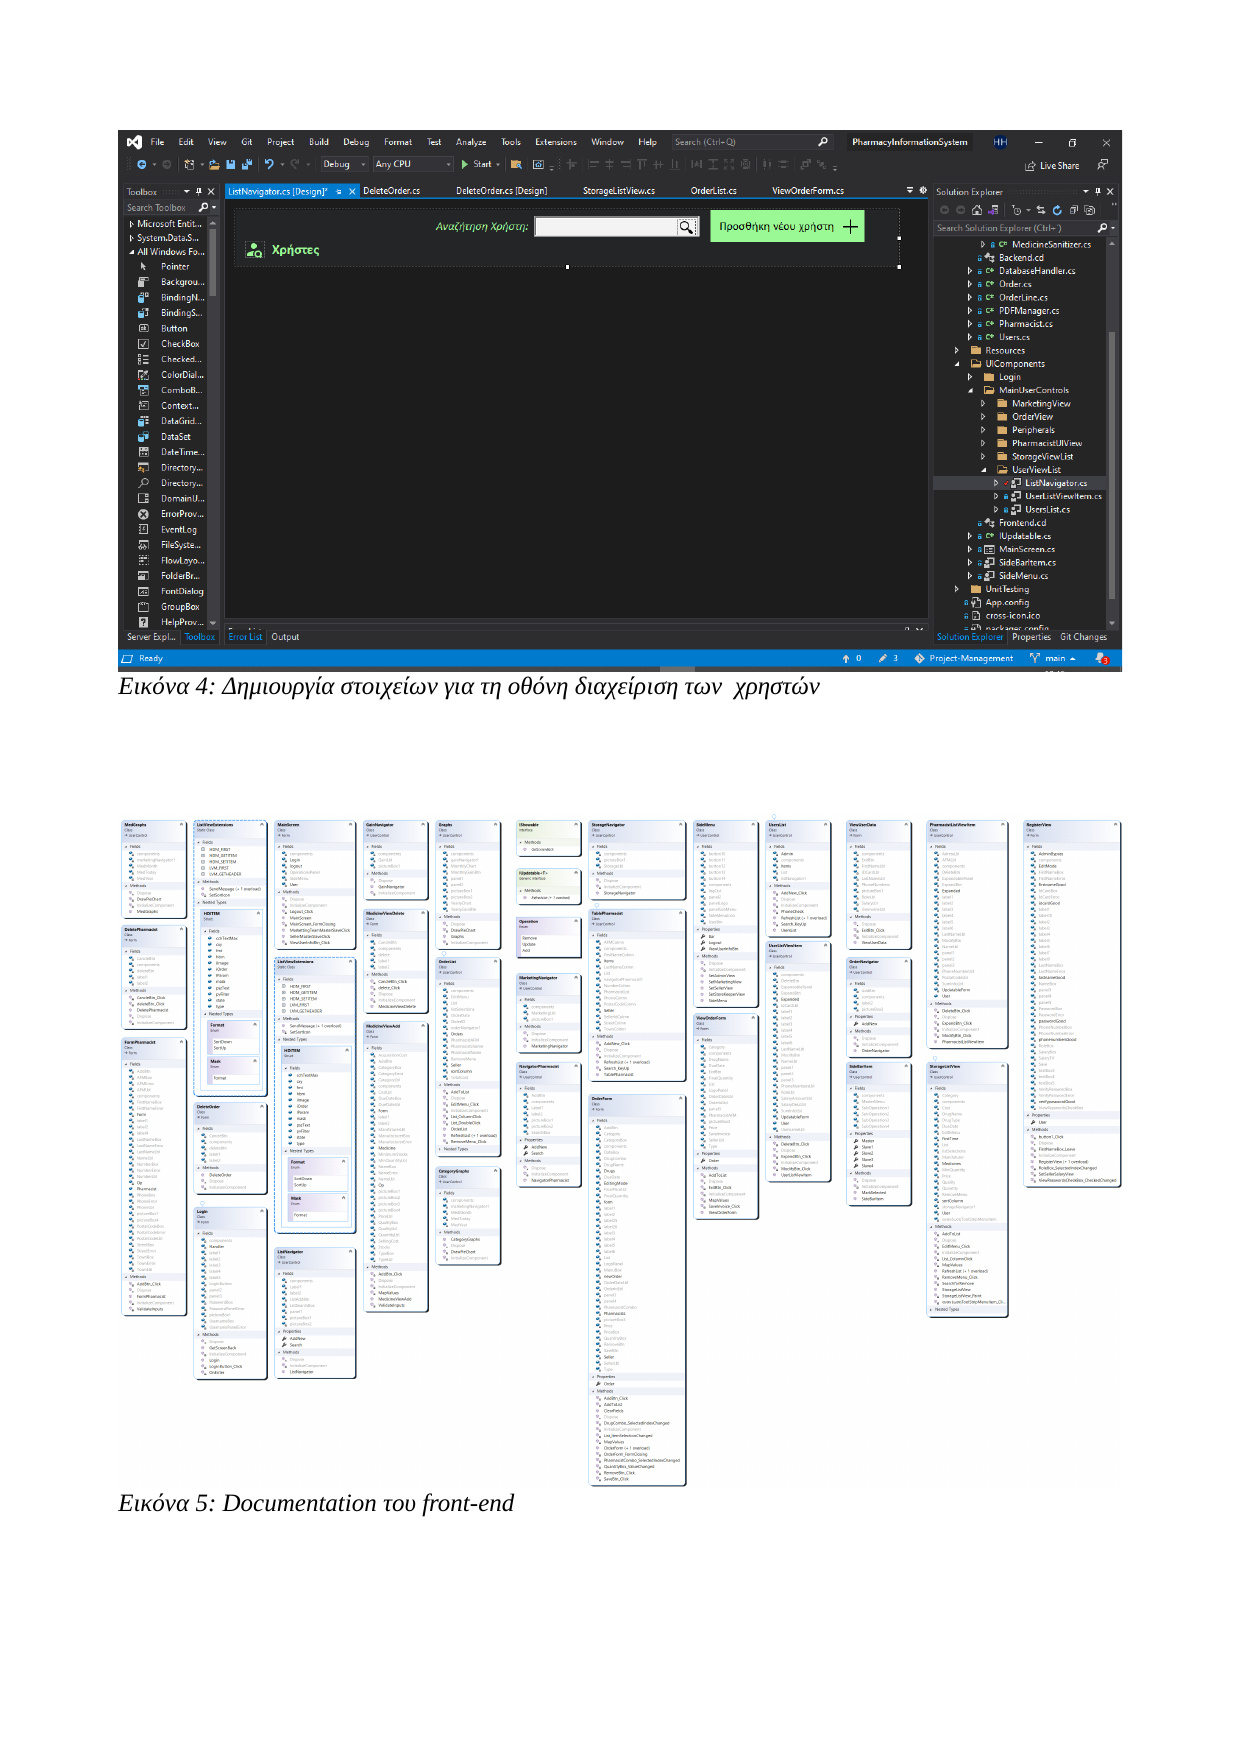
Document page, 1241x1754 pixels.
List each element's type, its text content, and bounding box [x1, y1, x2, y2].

picture [118, 130, 1123, 672]
text Εικόνα 4: Δημιουργία στοιχείων για τη οθόνη διαχείριση των χρηστών [118, 672, 1122, 700]
text [118, 799, 1122, 812]
text Εικόνα 5: Documentation του front-end [118, 1488, 1122, 1517]
picture [118, 812, 1123, 1488]
